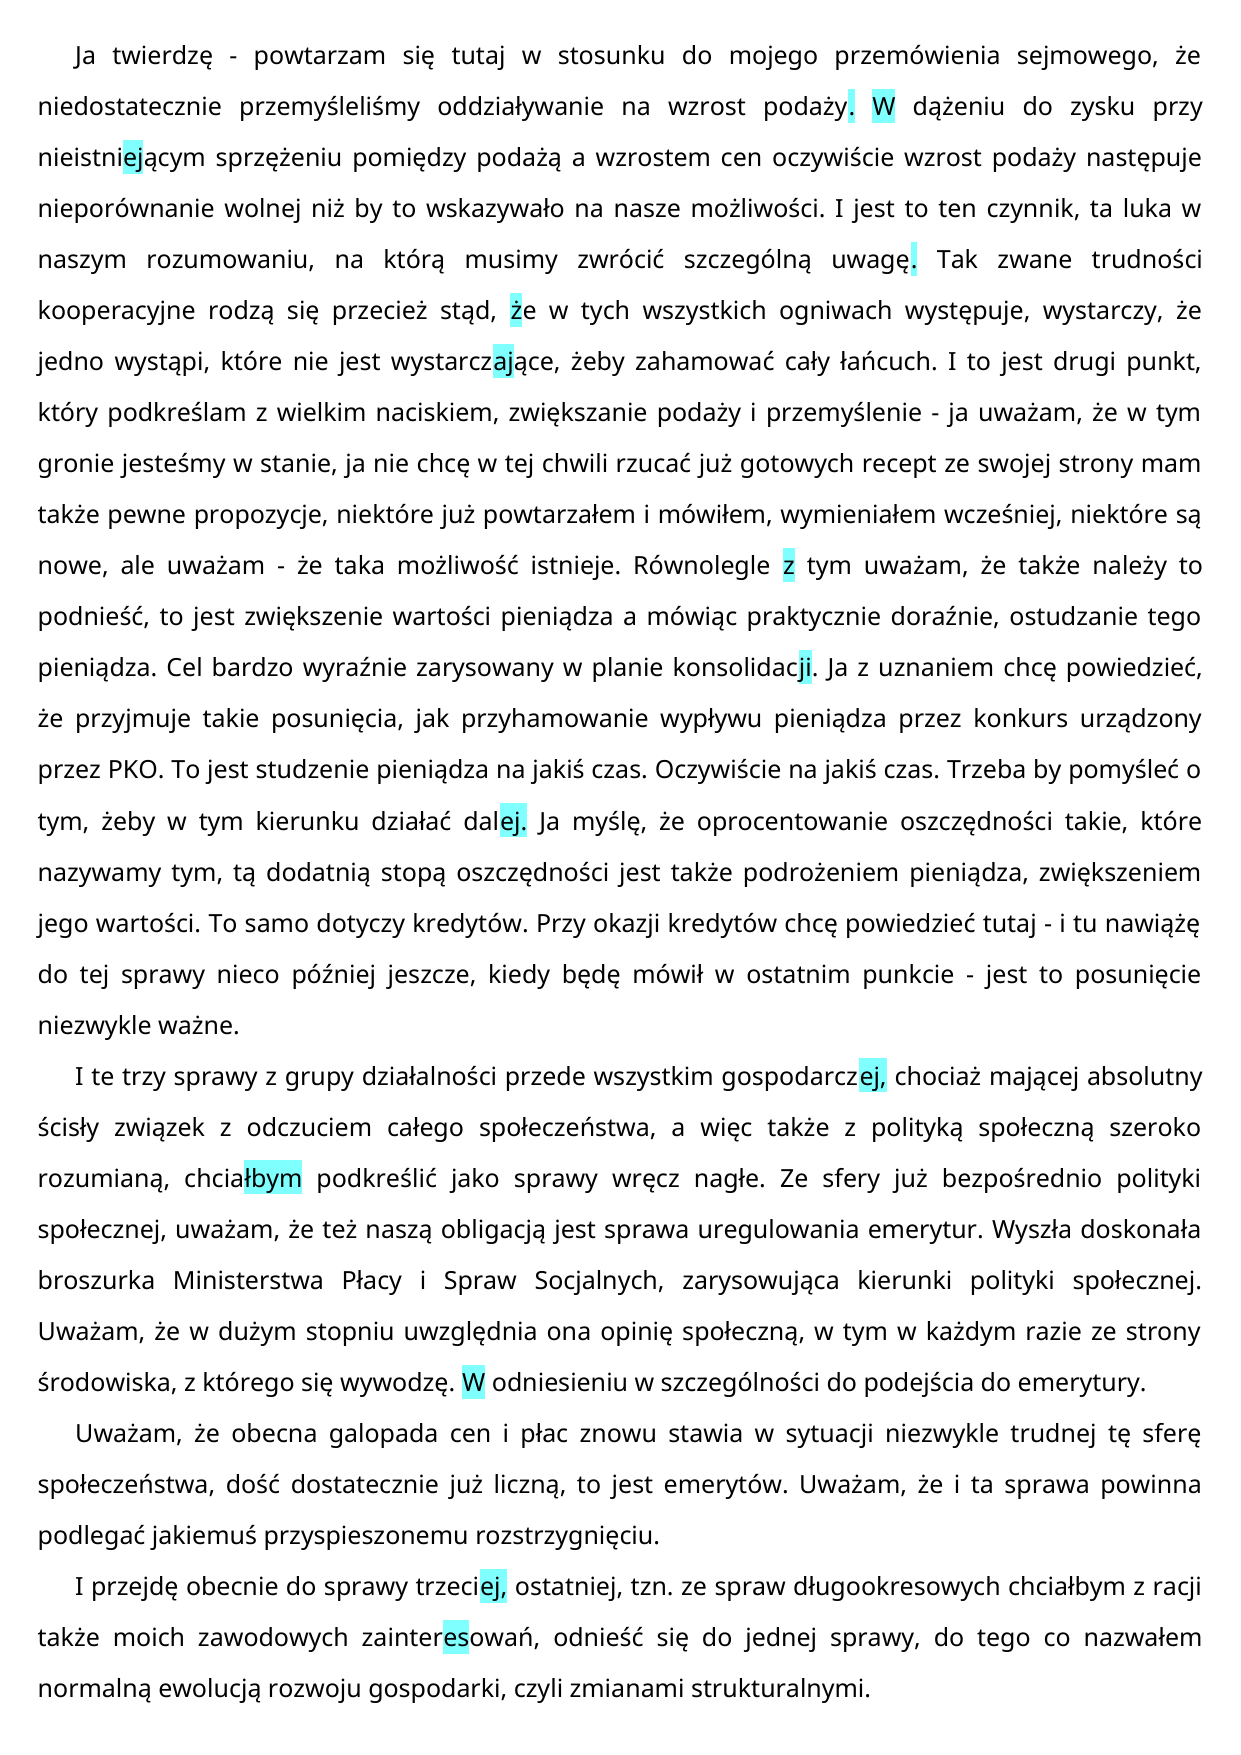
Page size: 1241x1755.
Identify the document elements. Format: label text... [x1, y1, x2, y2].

text I przejdę obecnie do sprawy trzeciej, ostatniej, tzn. ze spraw długookresowych chciałbym z racji także moich zawodowych zainteresowań, odnieść się do jednej sprawy, do tego co nazwałem normalną ewolucją rozwoju gospodarki, czyli zmianami strukturalnymi. [37, 1569, 1203, 1705]
text Uważam, że obecna galopada cen i płac znowu stawia w sytuacji niezwykle trudnej tę sferę społeczeństwa, dość dostatecznie już liczną, to jest emerytów. Uważam, że i ta sprawa powinna podlegać jakiemuś przyspieszonemu rozstrzygnięciu. [37, 1416, 1203, 1552]
text I te trzy sprawy z grupy działalności przede wszystkim gospodarczej, chociaż mającej absolutny ścisły związek z odczuciem całego społeczeństwa, a więc także z polityką społeczną szeroko rozumianą, chciałbym podkreślić jako sprawy wręcz nagłe. Ze sfery już bezpośrednio polityki społecznej, uważam, że też naszą obligacją jest sprawa uregulowania emerytur. Wyszła doskonała broszurka Ministerstwa Płacy i Spraw Socjalnych, zarysowująca kierunki polityki społecznej. Uważam, że w dużym stopniu uwzględnia ona opinię społeczną, w tym w każdym razie ze strony środowiska, z którego się wywodzę. W odniesieniu w szczególności do podejścia do emerytury. [37, 1058, 1203, 1399]
text Ja twierdzę - powtarzam się tutaj w stosunku do mojego przemówienia sejmowego, że niedostatecznie przemyśleliśmy oddziaływanie na wzrost podaży. W dążeniu do zysku przy nieistniejącym sprzężeniu pomiędzy podażą a wzrostem cen oczywiście wzrost podaży następuje nieporównanie wolnej niż by to wskazywało na nasze możliwości. I jest to ten czynnik, ta luka w naszym rozumowaniu, na którą musimy zwrócić szczególną uwagę. Tak zwane trudności kooperacyjne rodzą się przecież stąd, że w tych wszystkich ogniwach występuje, wystarczy, że jedno wystąpi, które nie jest wystarczające, żeby zahamować cały łańcuch. I to jest drugi punkt, który podkreślam z wielkim naciskiem, zwiększanie podaży i przemyślenie - ja uważam, że w tym gronie jesteśmy w stanie, ja nie chcę w tej chwili rzucać już gotowych recept ze swojej strony mam także pewne propozycje, niektóre już powtarzałem i mówiłem, wymieniałem wcześniej, niektóre są nowe, ale uważam - że taka możliwość istnieje. Równolegle z tym uważam, że także należy to podnieść, to jest zwiększenie wartości pieniądza a mówiąc praktycznie doraźnie, ostudzanie tego pieniądza. Cel bardzo wyraźnie zarysowany w planie konsolidacji. Ja z uznaniem chcę powiedzieć, że przyjmuje takie posunięcia, jak przyhamowanie wypływu pieniądza przez konkurs urządzony przez PKO. To jest studzenie pieniądza na jakiś czas. Oczywiście na jakiś czas. Trzeba by pomyśleć o tym, żeby w tym kierunku działać dalej. Ja myślę, że oprocentowanie oszczędności takie, które nazywamy tym, tą dodatnią stopą oszczędności jest także podrożeniem pieniądza, zwiększeniem jego wartości. To samo dotyczy kredytów. Przy okazji kredytów chcę powiedzieć tutaj - i tu nawiążę do tej sprawy nieco później jeszcze, kiedy będę mówił w ostatnim punkcie - jest to posunięcie niezwykle ważne. [37, 37, 1203, 1041]
